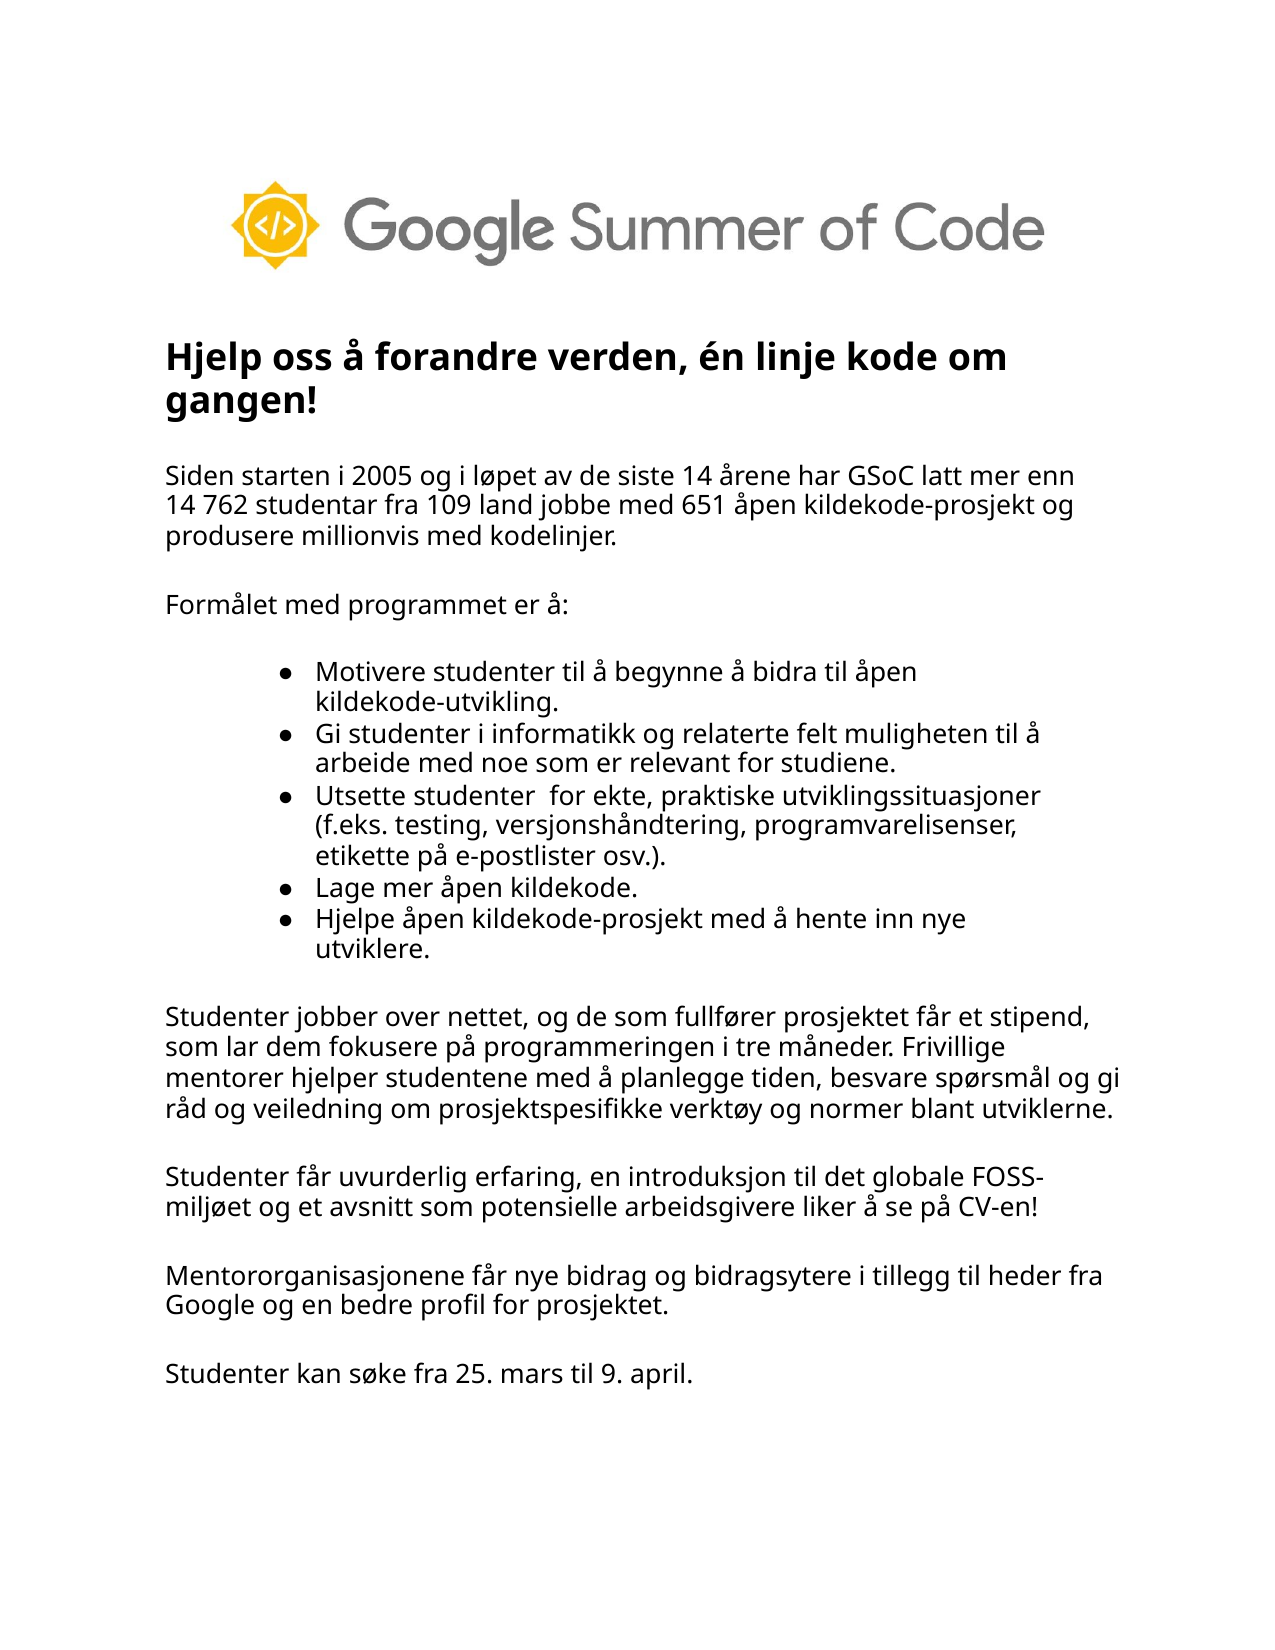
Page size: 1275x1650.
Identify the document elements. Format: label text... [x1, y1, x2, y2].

text Siden starten i 2005 og i løpet av de siste 14 årene har GSoC latt mer enn 14 762 studentar fra 109 land jobbe med 651 åpen kildekode-prosjekt og produsere millionvis med kodelinjer. [165, 461, 1125, 553]
text Studenter får uvurderlig erfaring, en introduksjon til det globale FOSS-miljøet og et avsnitt som potensielle arbeidsgivere liker å se på CV-en! [165, 1162, 1125, 1224]
text Studenter kan søke fra 25. mars til 9. april. [165, 1358, 1125, 1389]
list Gi studenter i informatikk og relaterte felt muligheten til å arbeide med noe som er relevant for studiene. [277, 719, 1162, 781]
text Mentororganisasjonene får nye bidrag og bidragsytere i tillegg til heder fra Google og en bedre profil for prosjektet. [165, 1260, 1125, 1322]
list Utsette studenter for ekte, praktiske utviklingssituasjoner (f.eks. testing, versjonshåndtering, programvarelisenser, etikette på e-postlister osv.). [277, 781, 1162, 873]
text Hjelp oss å forandre verden, én linje kode om gangen! [165, 112, 1125, 424]
picture [166, 112, 1109, 338]
text Formålet med programmet er å: [165, 590, 1125, 621]
list Hjelpe åpen kildekode-prosjekt med å hente inn nye utviklere. [277, 904, 1162, 966]
text Studenter jobber over nettet, og de som fullfører prosjektet får et stipend, som lar dem fokusere på programmeringen i tre måneder. Frivillige mentorer hjelper studentene med å planlegge tiden, besvare spørsmål og gi råd og veiledning om prosjektspesifikke verktøy og normer blant utviklerne. [165, 1002, 1125, 1126]
list Motivere studenter til å begynne å bidra til åpen kildekode-utvikling. [277, 657, 1162, 719]
list Lage mer åpen kildekode. [277, 873, 1162, 904]
